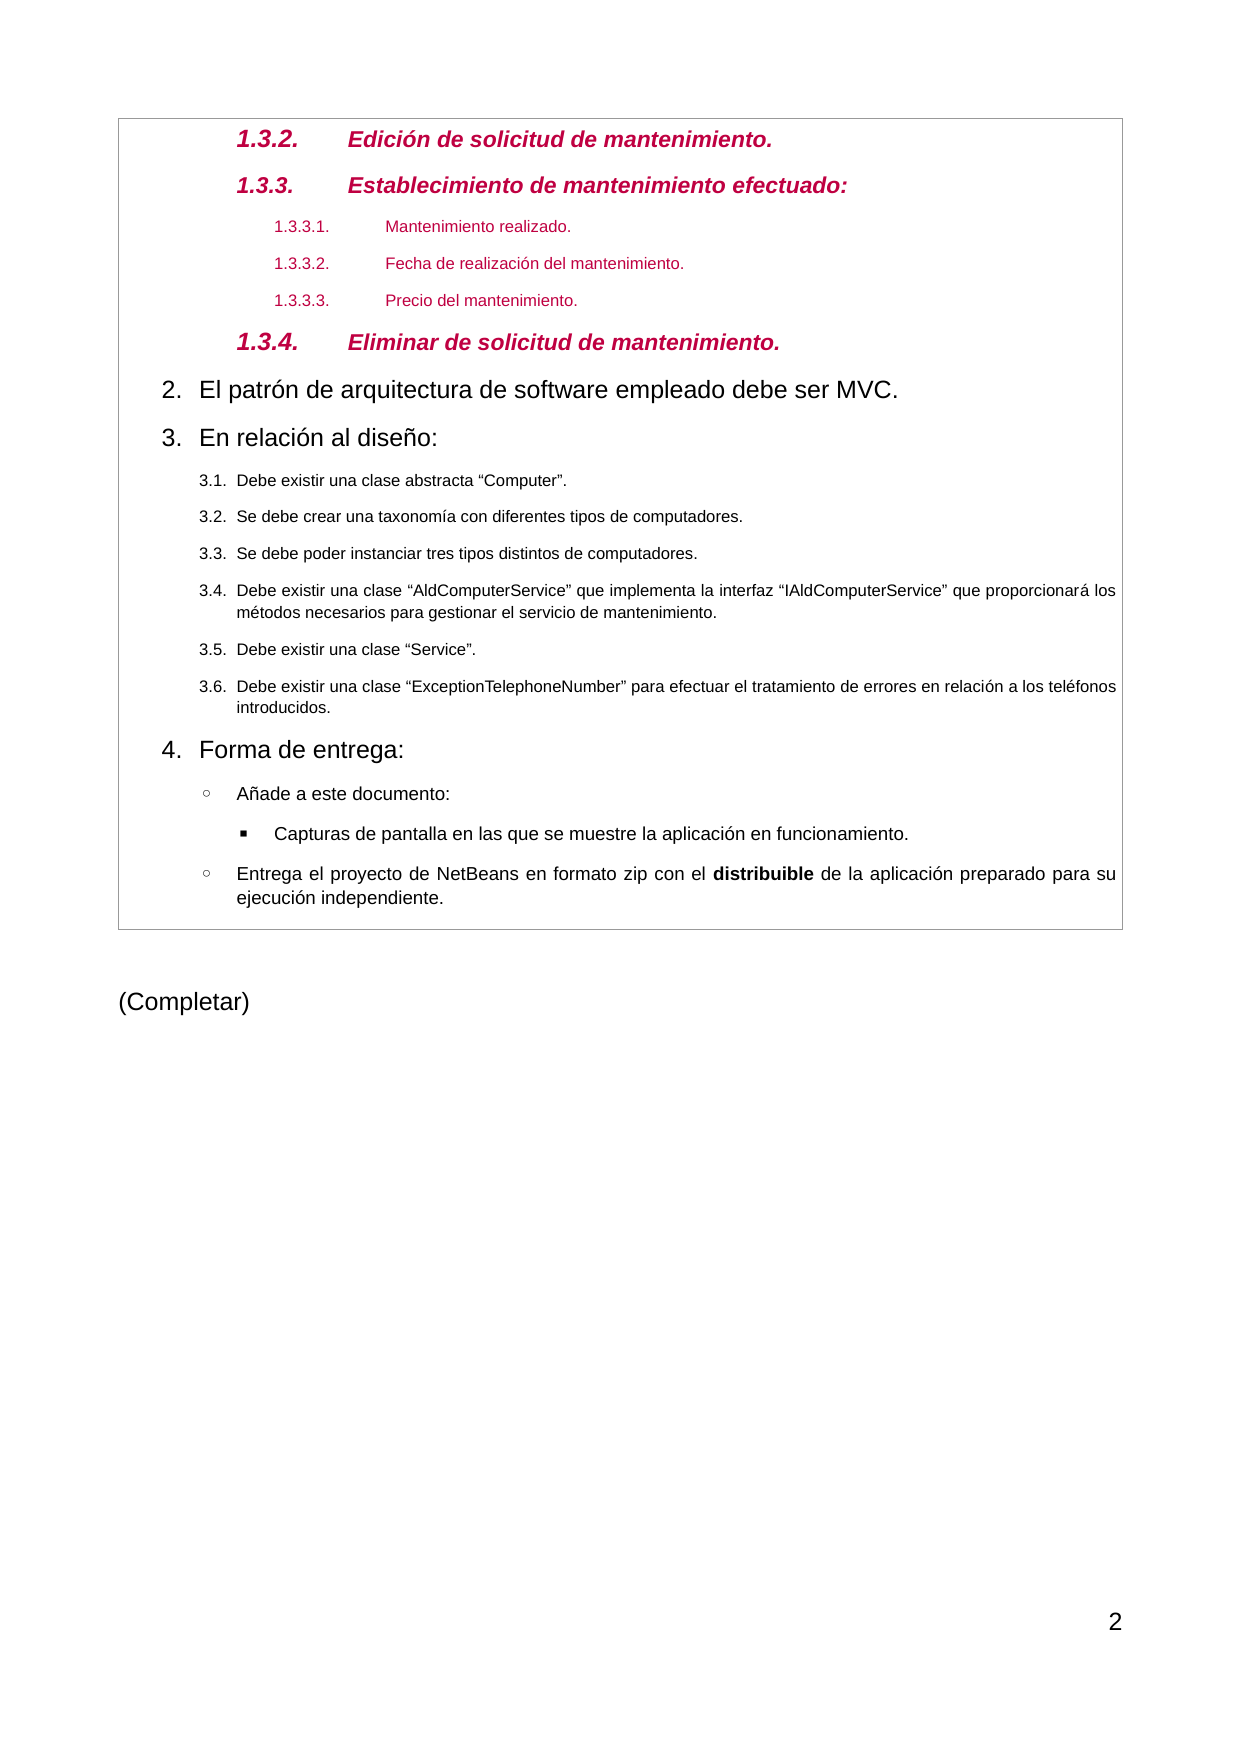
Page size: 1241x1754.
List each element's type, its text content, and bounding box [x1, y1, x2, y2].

text (Completar) [118, 987, 1122, 1016]
table_cell La aplicación debe proporcionar las siguientes funcionalidades: Gestión del servicio de computación: Alta de datos del servicio de computación: Nombre del establecimiento. Dirección en la que se encuentra. Número de teléfono. Número de empleados del establecimiento. Edición de los datos del servicio de computación. Gestión de los computadores: Alta del computador: Número de serie. Marca. Modelo. Edición de los datos del computador. Eliminación del computador. Gestión de servicio de mantenimiento Alta de solicitud de mantenimiento: Tipo de mantenimiento solicitado (actualización de software, reinstalación, actualización hardware, reparación hardware). Descripción del mantenimiento solicitado. Observaciones. Fecha de alta. Persona de contacto. Teléfono de contacto. Edición de solicitud de mantenimiento. Establecimiento de mantenimiento efectuado: Mantenimiento realizado. Fecha de realización del mantenimiento. Precio del mantenimiento. Eliminar de solicitud de mantenimiento. El patrón de arquitectura de software empleado debe ser MVC. En relación al diseño: Debe existir una clase abstracta “Computer”. Se debe crear una taxonomía con diferentes tipos de computadores. Se debe poder instanciar tres tipos distintos de computadores. Debe existir una clase “AldComputerService” que implementa la interfaz “IAldComputerService” que proporcionará los métodos necesarios para gestionar el servicio de mantenimiento. Debe existir una clase “Service”. Debe existir una clase “ExceptionTelephoneNumber” para efectuar el tratamiento de errores en relación a los teléfonos introducidos. Forma de entrega: Añade a este documento: Capturas de pantalla en las que se muestre la aplicación en funcionamiento. Entrega el proyecto de NetBeans en formato zip con el distribuible de la aplicación preparado para su ejecución independiente. [119, 119, 1122, 929]
